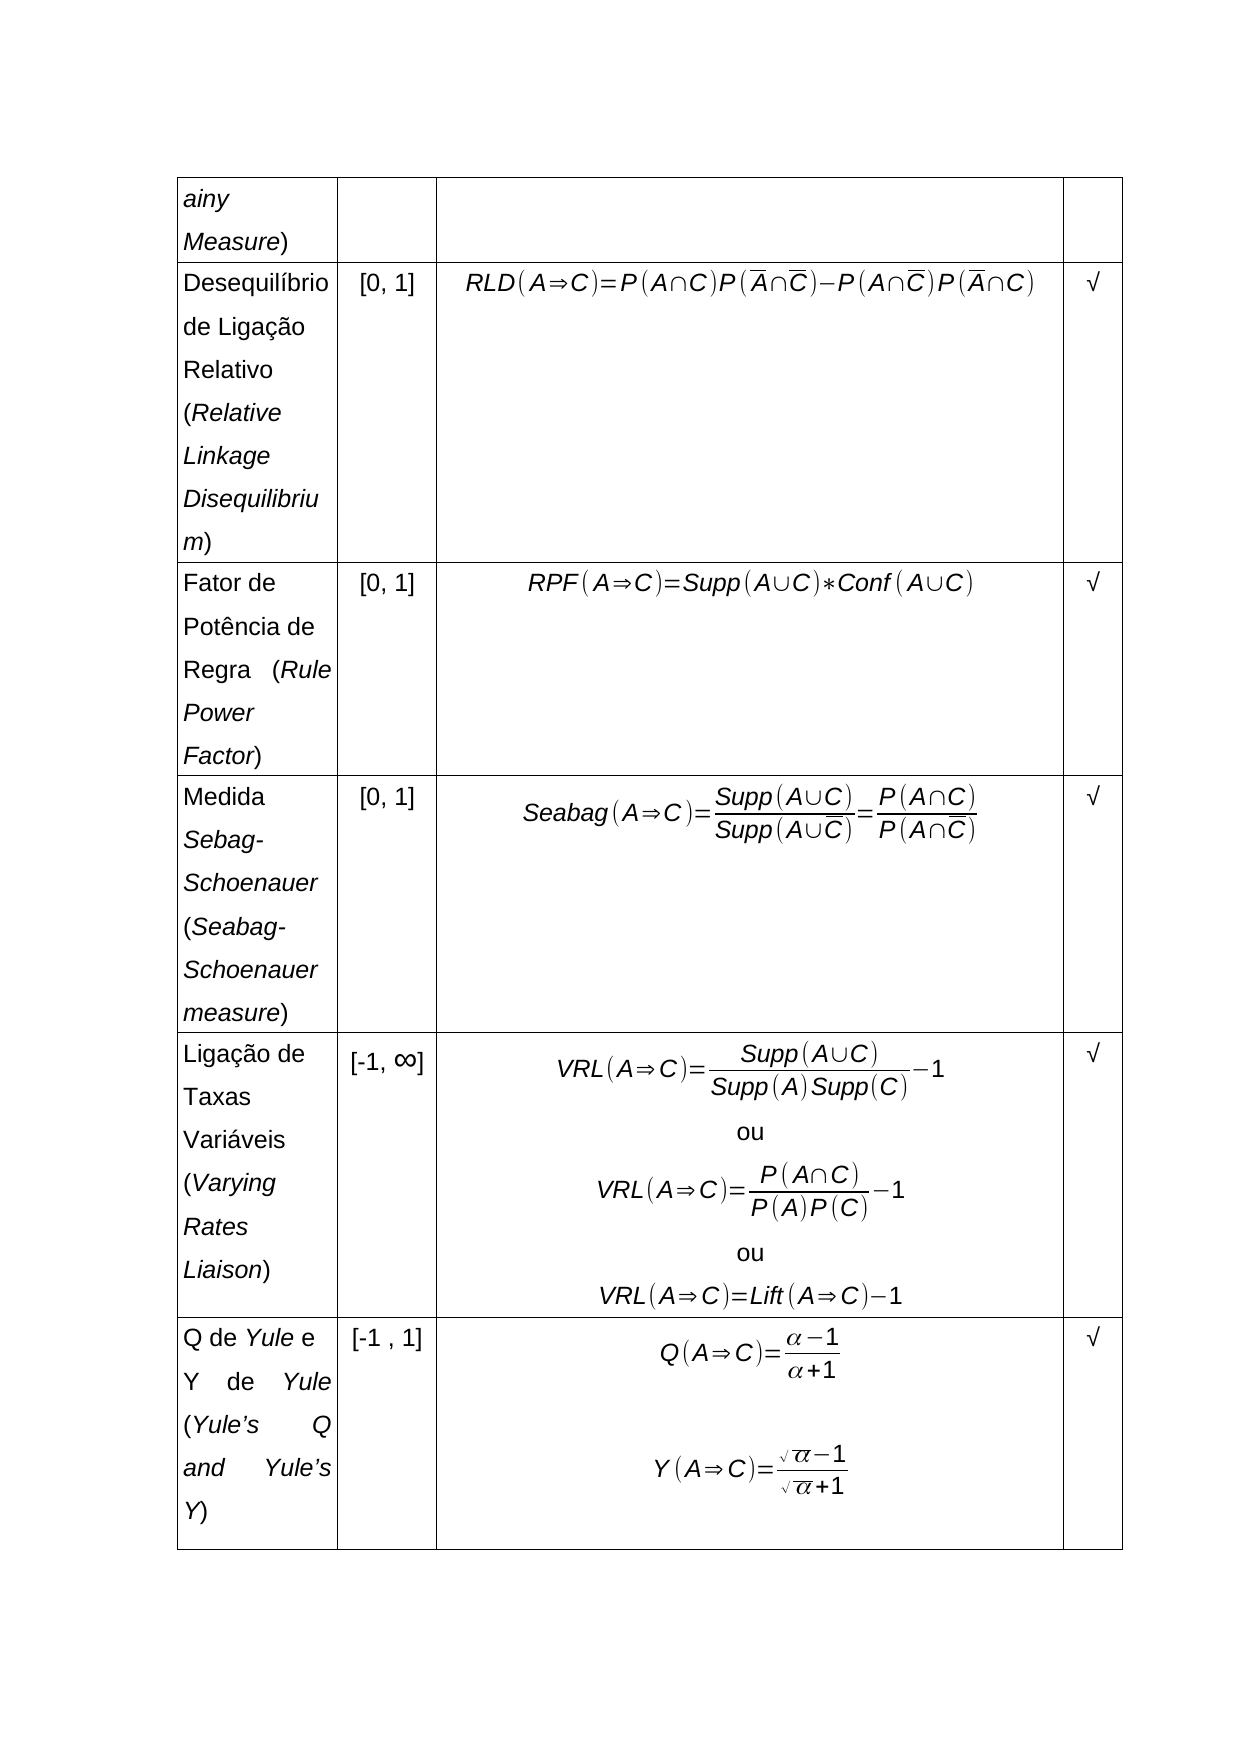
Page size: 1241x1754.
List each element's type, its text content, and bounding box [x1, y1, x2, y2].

table_cell [437, 1318, 1063, 1548]
table_cell Q de Yule e Y de Yule (Yule’s Q and Yule’s Y) [178, 1318, 337, 1548]
table_cell Desequilíbrio de Ligação Relativo (Relative Linkage Disequilibrium) [178, 263, 337, 562]
table_cell ou ou [437, 1033, 1063, 1317]
table_cell [437, 178, 1063, 262]
table_cell Medida Sebag-Schoenauer (Seabag-Schoenauer measure) [178, 776, 337, 1032]
table_cell [0, 1] [338, 263, 436, 562]
table_cell [0, 1] [338, 776, 436, 1032]
table_cell √ [1064, 1033, 1122, 1317]
table_cell √ [1064, 563, 1122, 775]
table_cell Ligação de Taxas Variáveis (Varying Rates Liaison) [178, 1033, 337, 1317]
table_cell ainy Measure) [178, 178, 337, 262]
table_cell √ [1064, 776, 1122, 1032]
table_cell √ [1064, 263, 1122, 562]
table_cell √ [1064, 1318, 1122, 1548]
table_cell [338, 178, 436, 262]
table_cell [-1, ∞] [338, 1033, 436, 1317]
table_cell [0, 1] [338, 563, 436, 775]
table_cell [437, 263, 1063, 562]
table_cell [-1 , 1] [338, 1318, 436, 1548]
table_cell [437, 776, 1063, 1032]
table_cell [437, 563, 1063, 775]
table_cell Fator de Potência de Regra (Rule Power Factor) [178, 563, 337, 775]
table_cell [1064, 178, 1122, 262]
